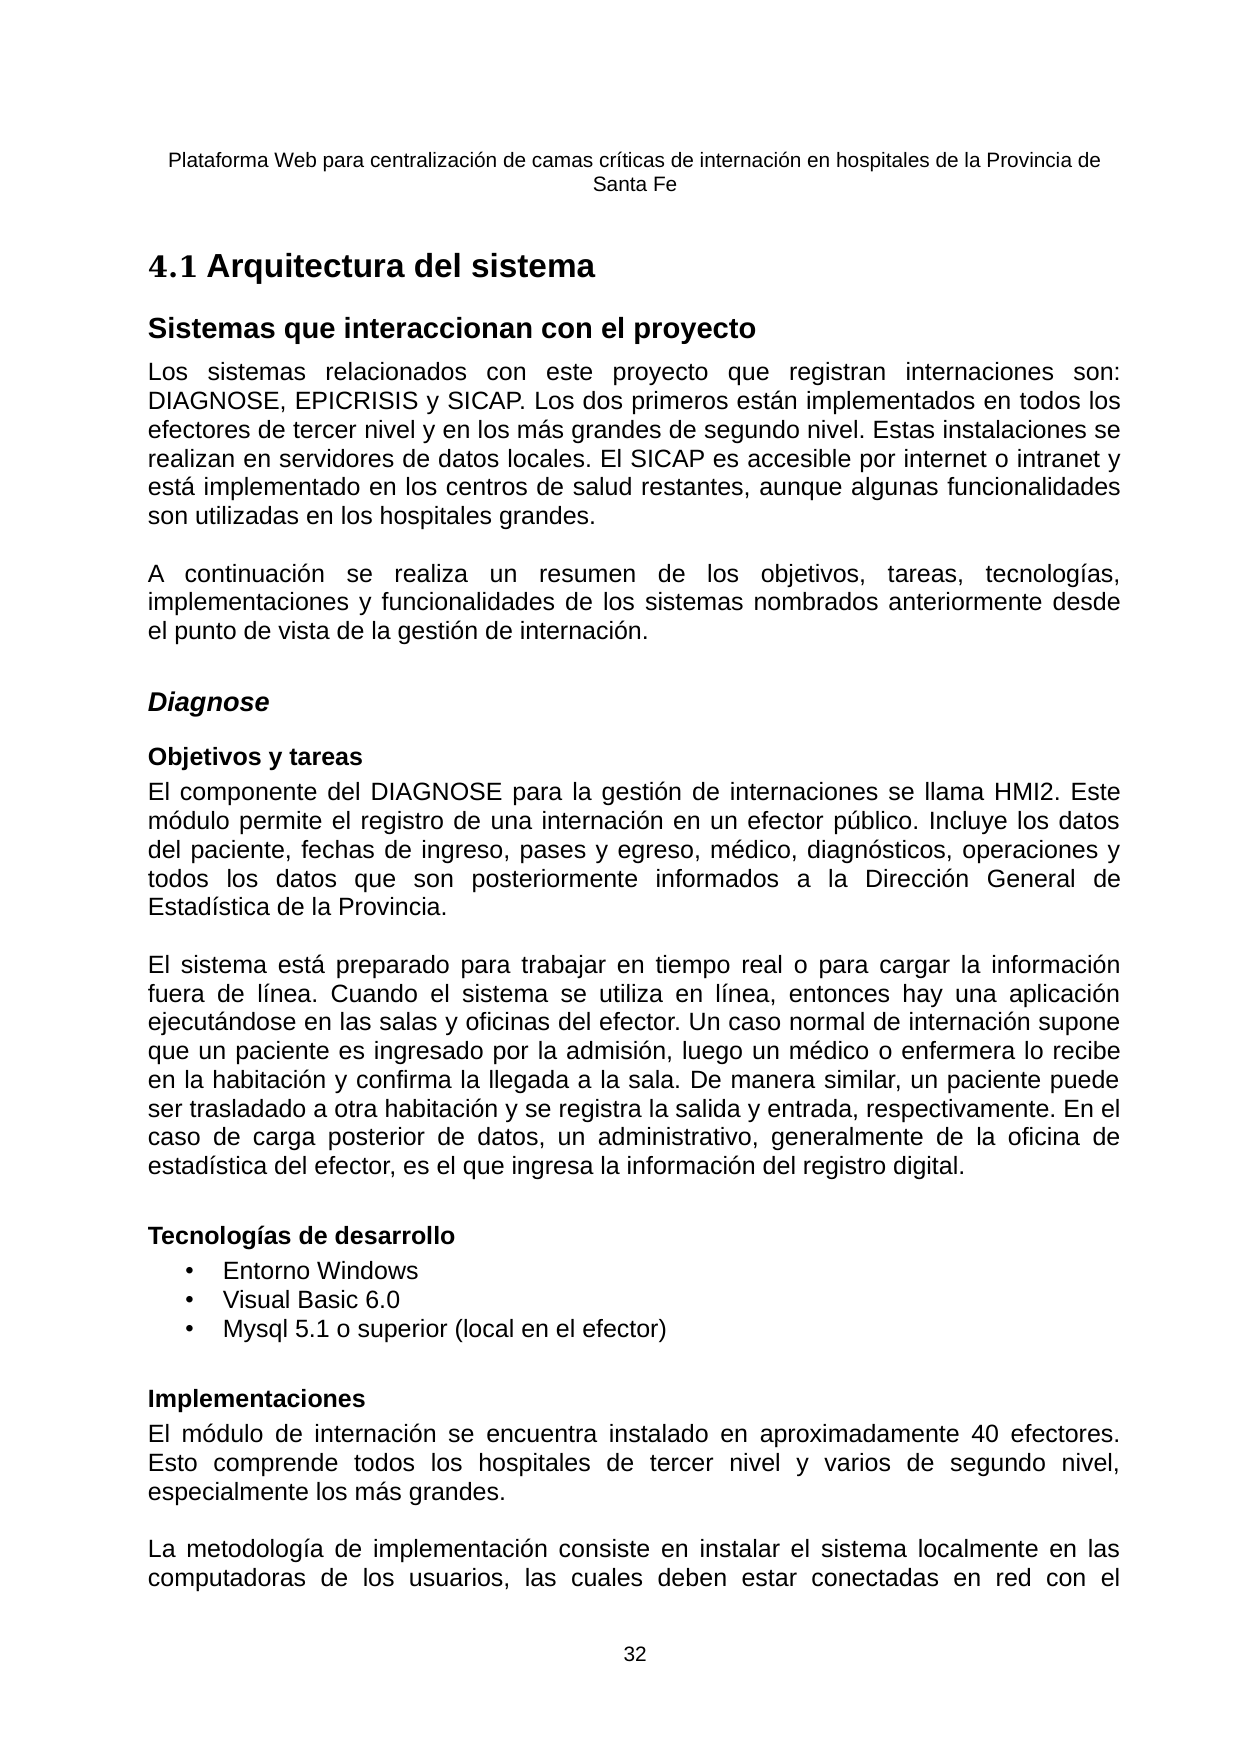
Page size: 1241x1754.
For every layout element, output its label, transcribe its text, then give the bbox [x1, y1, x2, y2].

text El componente del DIAGNOSE para la gestión de internaciones se llama HMI2. Este módulo permite el registro de una internación en un efector público. Incluye los datos del paciente, fechas de ingreso, pases y egreso, médico, diagnósticos, operaciones y todos los datos que son posteriormente informados a la Dirección General de Estadística de la Provincia. [148, 777, 1122, 921]
text A continuación se realiza un resumen de los objetivos, tareas, tecnologías, implementaciones y funcionalidades de los sistemas nombrados anteriormente desde el punto de vista de la gestión de internación. [148, 559, 1122, 645]
subtitle Implementaciones [148, 1384, 1122, 1413]
text La metodología de implementación consiste en instalar el sistema localmente en las computadoras de los usuarios, las cuales deben estar conectadas en red con el [148, 1534, 1122, 1591]
text El sistema está preparado para trabajar en tiempo real o para cargar la información fuera de línea. Cuando el sistema se utiliza en línea, entonces hay una aplicación ejecutándose en las salas y oficinas del efector. Un caso normal de internación supone que un paciente es ingresado por la admisión, luego un médico o enfermera lo recibe en la habitación y confirma la llegada a la sala. De manera similar, un paciente puede ser trasladado a otra habitación y se registra la salida y entrada, respectivamente. En el caso de carga posterior de datos, un administrativo, generalmente de la oficina de estadística del efector, es el que ingresa la información del registro digital. [148, 950, 1122, 1180]
subtitle Tecnologías de desarrollo [148, 1221, 1122, 1250]
subtitle 4.1 Arquitectura del sistema [148, 246, 1122, 284]
text Los sistemas relacionados con este proyecto que registran internaciones son: DIAGNOSE, EPICRISIS y SICAP. Los dos primeros están implementados en todos los efectores de tercer nivel y en los más grandes de segundo nivel. Estas instalaciones se realizan en servidores de datos locales. El SICAP es accesible por internet o intranet y está implementado en los centros de salud restantes, aunque algunas funcionalidades son utilizadas en los hospitales grandes. [148, 357, 1122, 530]
subtitle Objetivos y tareas [148, 742, 1122, 771]
subtitle Sistemas que interaccionan con el proyecto [148, 311, 1122, 345]
text El módulo de internación se encuentra instalado en aproximadamente 40 efectores. Esto comprende todos los hospitales de tercer nivel y varios de segundo nivel, especialmente los más grandes. [148, 1419, 1122, 1505]
list Entorno Windows [185, 1256, 1122, 1285]
list Visual Basic 6.0 [185, 1285, 1122, 1314]
subtitle Diagnose [148, 686, 1122, 717]
list Mysql 5.1 o superior (local en el efector) [185, 1314, 1122, 1343]
